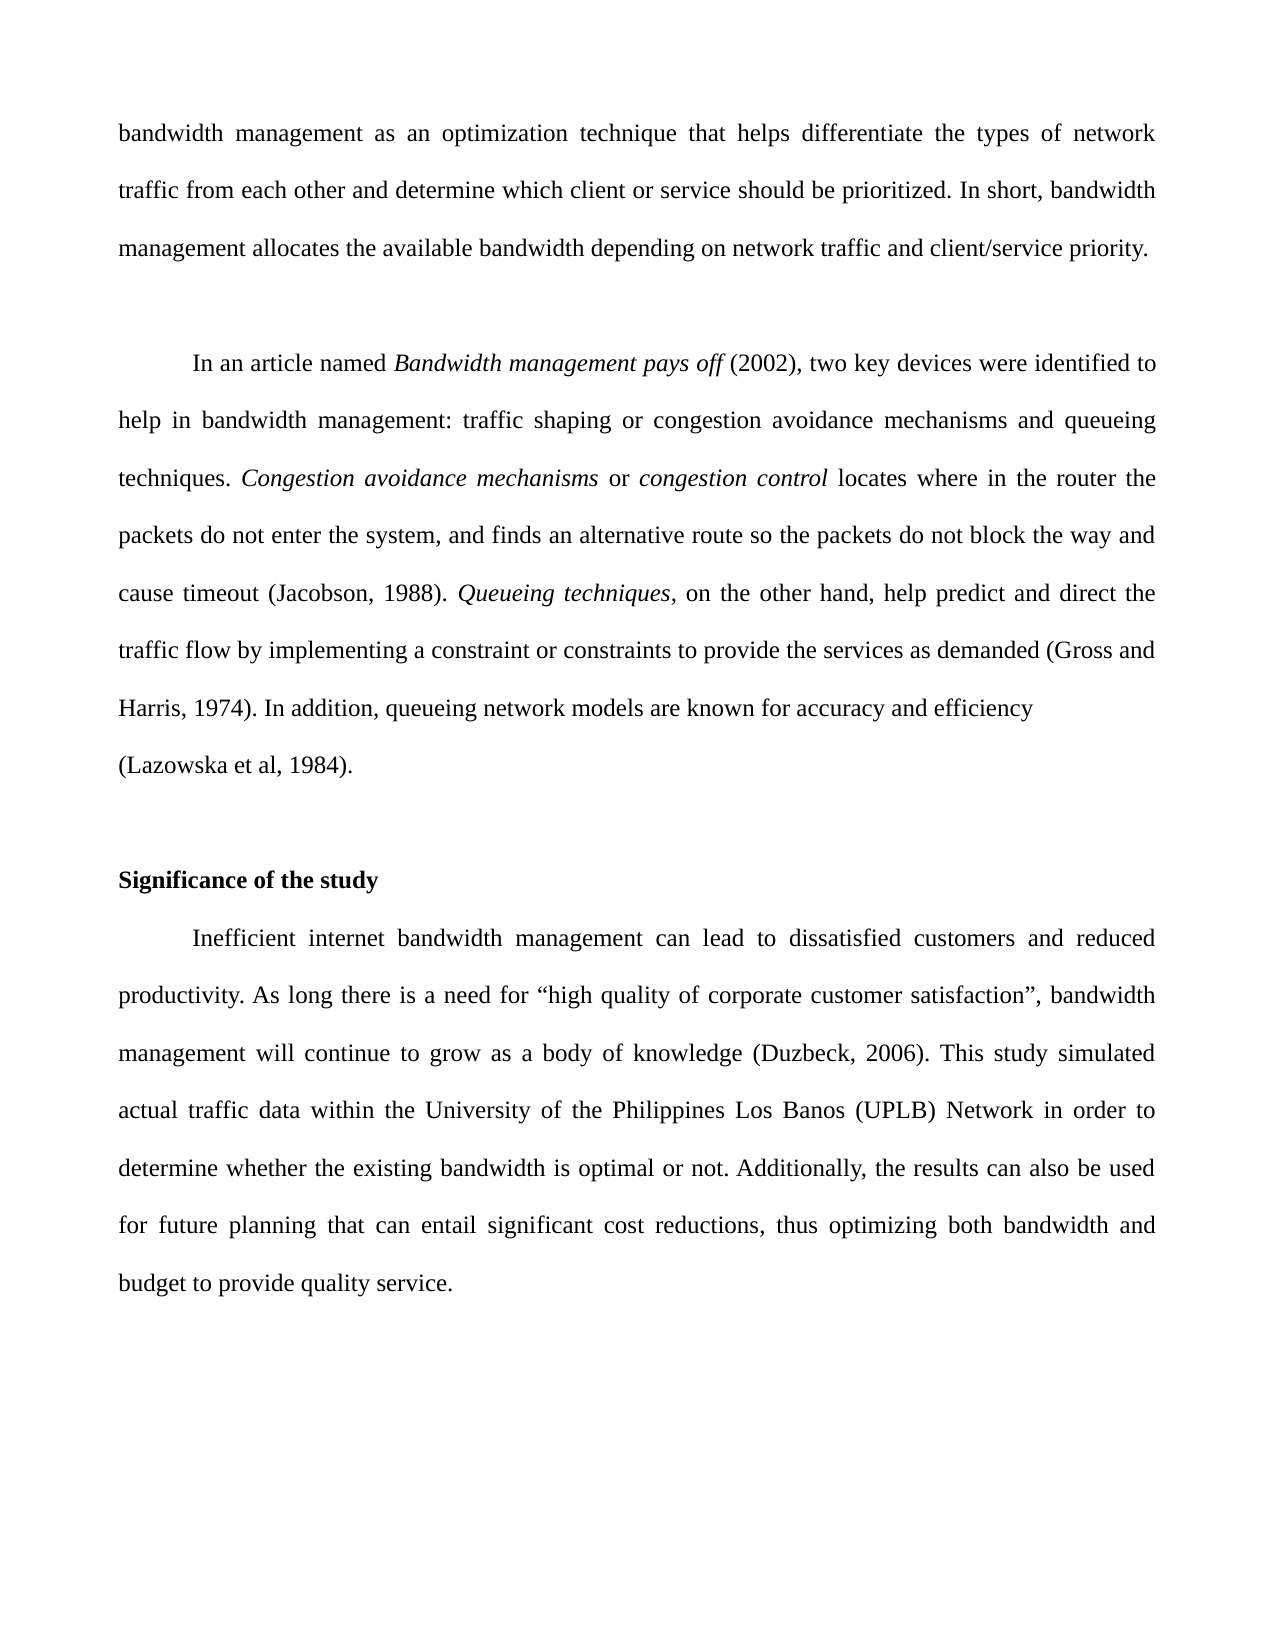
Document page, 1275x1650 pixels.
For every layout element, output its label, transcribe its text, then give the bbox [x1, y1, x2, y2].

text Significance of the study [118, 866, 1157, 894]
text In an article named Bandwidth management pays off (2002), two key devices were identified to help in bandwidth management: traffic shaping or congestion avoidance mechanisms and queueing techniques. Congestion avoidance mechanisms or congestion control locates where in the router the packets do not enter the system, and finds an alternative route so the packets do not block the way and cause timeout (Jacobson, 1988). Queueing techniques, on the other hand, help predict and direct the traffic flow by implementing a constraint or constraints to provide the services as demanded (Gross and Harris, 1974). In addition, queueing network models are known for accuracy and efficiency [118, 348, 1157, 722]
text Inefficient internet bandwidth management can lead to dissatisfied customers and reduced productivity. As long there is a need for “high quality of corporate customer satisfaction”, bandwidth management will continue to grow as a body of knowledge (Duzbeck, 2006). This study simulated actual traffic data within the University of the Philippines Los Banos (UPLB) Network in order to determine whether the existing bandwidth is optimal or not. Additionally, the results can also be used for future planning that can entail significant cost reductions, thus optimizing both bandwidth and budget to provide quality service. [118, 923, 1157, 1297]
text (Lazowska et al, 1984). [118, 751, 1157, 779]
text bandwidth management as an optimization technique that helps differentiate the types of network traffic from each other and determine which client or service should be prioritized. In short, bandwidth management allocates the available bandwidth depending on network traffic and client/service priority. [118, 118, 1157, 262]
